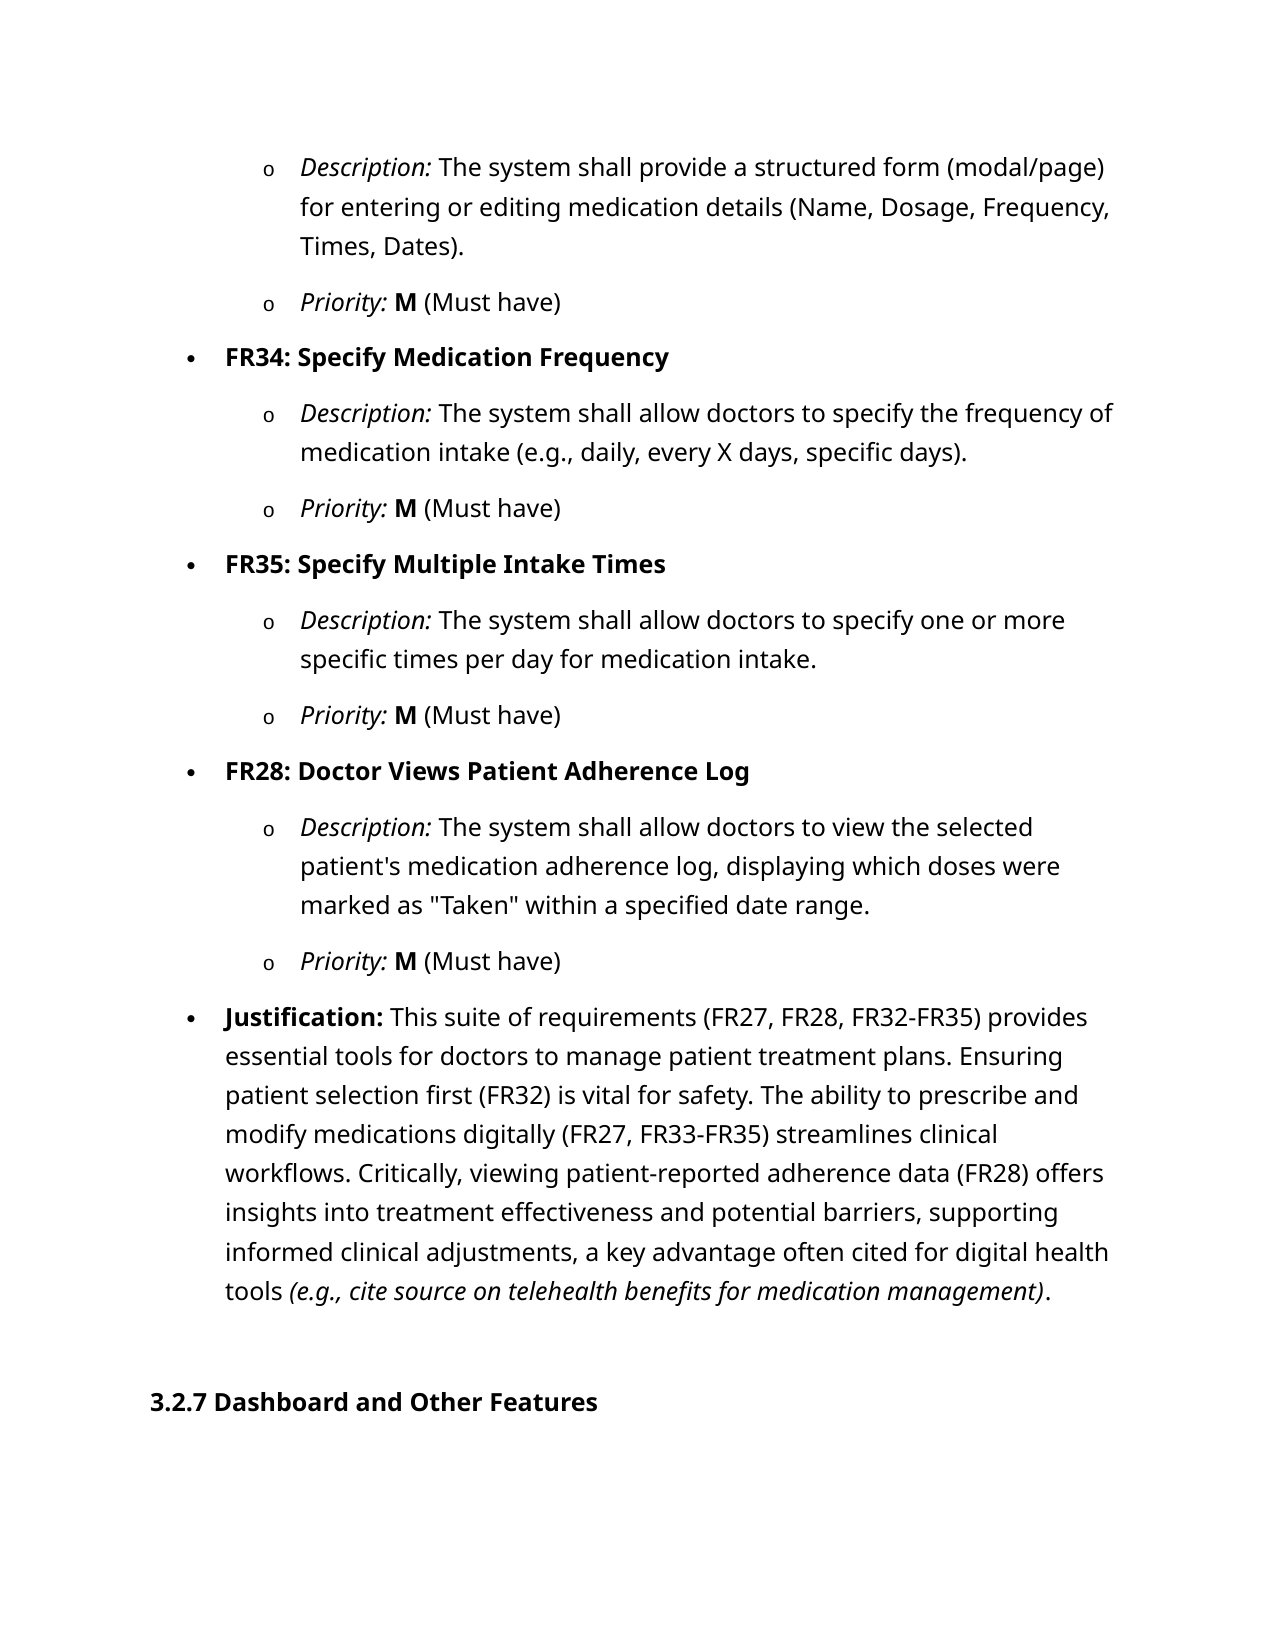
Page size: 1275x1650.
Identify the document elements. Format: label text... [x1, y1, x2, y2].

list Description: The system shall allow doctors to specify the frequency of medication intake (e.g., daily, every X days, specific days). [262, 396, 1125, 469]
text 3.2.7 Dashboard and Other Features [150, 1385, 1125, 1419]
list Priority: M (Must have) [262, 943, 1125, 977]
list FR34: Specify Medication Frequency [187, 340, 1125, 374]
list Description: The system shall allow doctors to view the selected patient's medication adherence log, displaying which doses were marked as "Taken" within a specified date range. [262, 809, 1125, 922]
list Justification: This suite of requirements (FR27, FR28, FR32-FR35) provides essential tools for doctors to manage patient treatment plans. Ensuring patient selection first (FR32) is vital for safety. The ability to prescribe and modify medications digitally (FR27, FR33-FR35) streamlines clinical workflows. Critically, viewing patient-reported adherence data (FR28) offers insights into treatment effectiveness and potential barriers, supporting informed clinical adjustments, a key advantage often cited for digital health tools (e.g., cite source on telehealth benefits for medication management). [187, 999, 1125, 1307]
list Description: The system shall allow doctors to specify one or more specific times per day for medication intake. [262, 602, 1125, 676]
list Priority: M (Must have) [262, 284, 1125, 318]
list Priority: M (Must have) [262, 491, 1125, 525]
list FR28: Doctor Views Patient Adherence Log [187, 753, 1125, 787]
list Description: The system shall provide a structured form (modal/page) for entering or editing medication details (Name, Dosage, Frequency, Times, Dates). [262, 150, 1125, 262]
list Priority: M (Must have) [262, 697, 1125, 732]
list FR35: Specify Multiple Intake Times [187, 547, 1125, 581]
